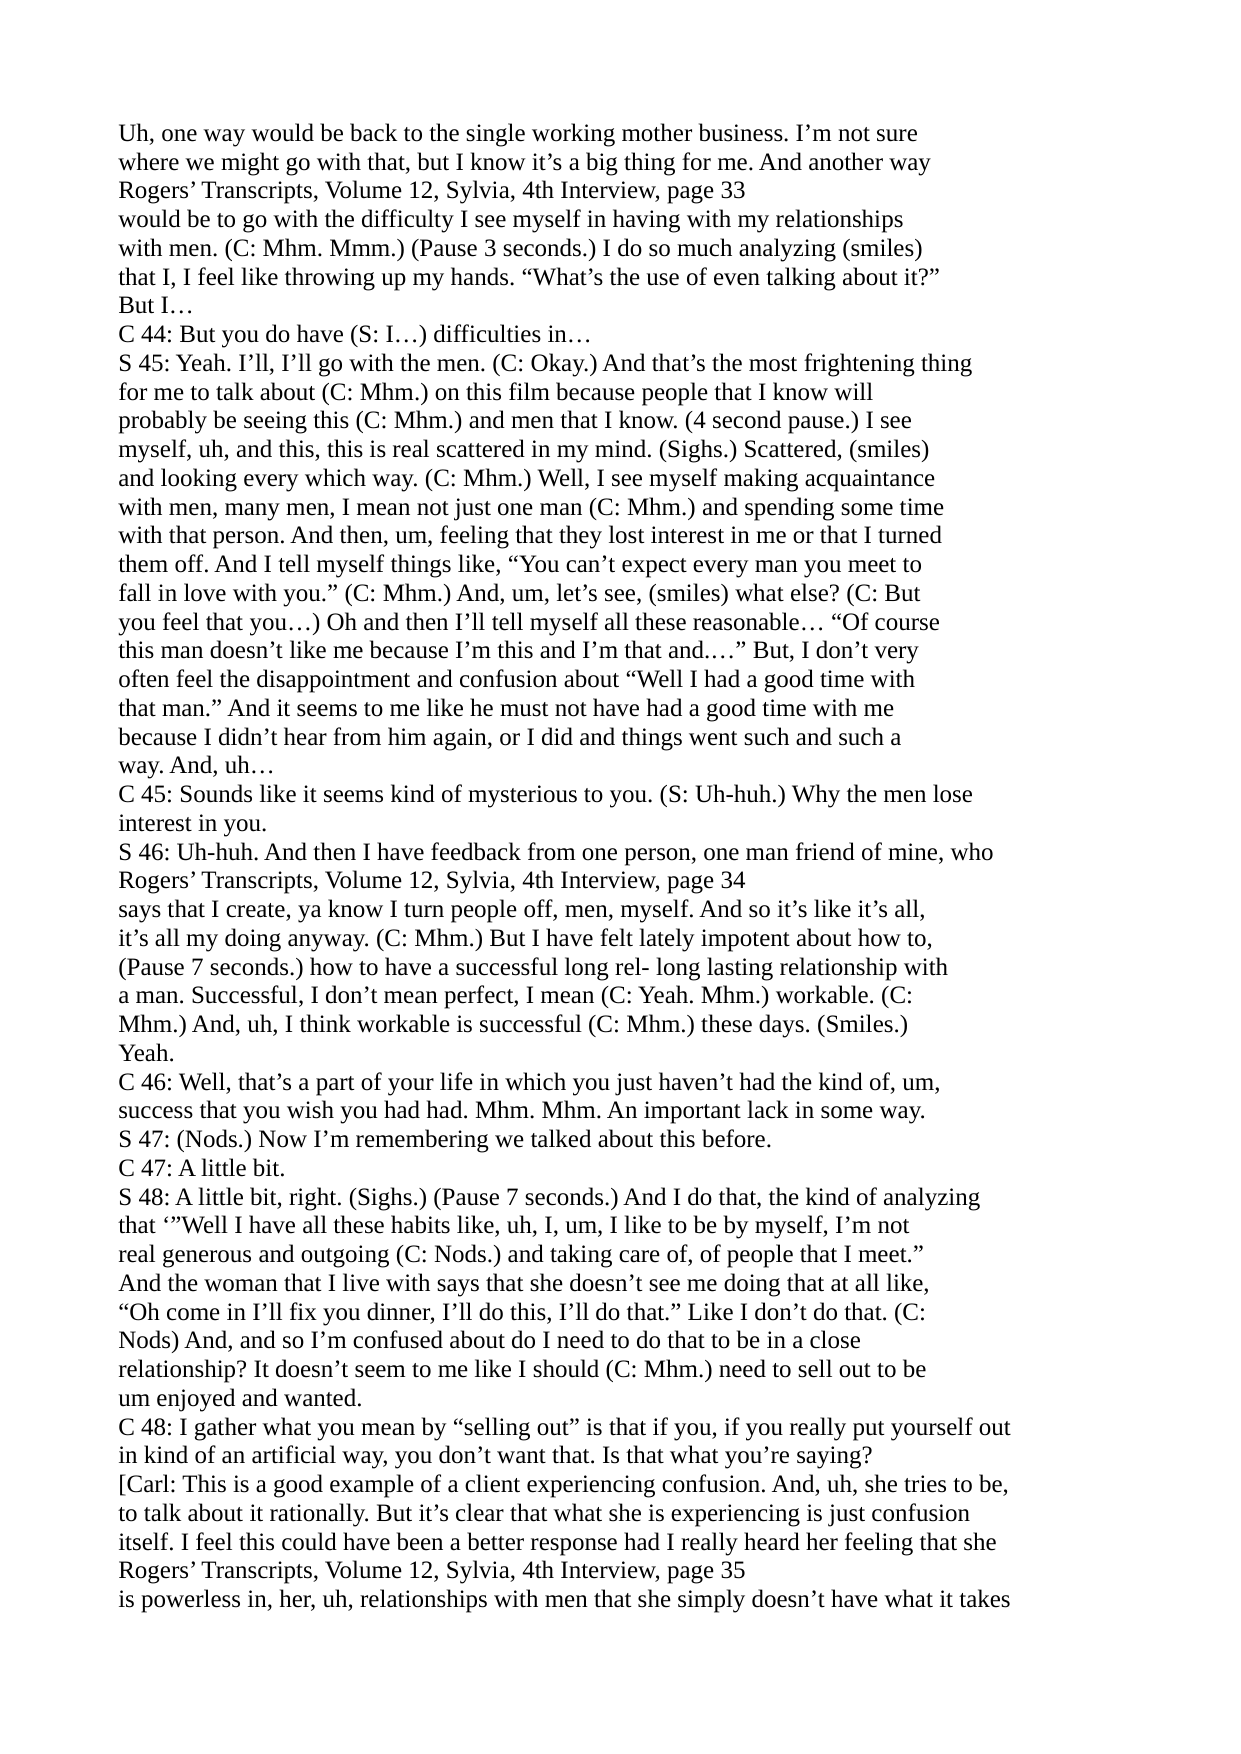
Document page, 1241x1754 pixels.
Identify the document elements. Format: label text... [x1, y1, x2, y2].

text C 45: Sounds like it seems kind of mysterious to you. (S: Uh-huh.) Why the men lose [118, 779, 1122, 808]
text And the woman that I live with says that she doesn’t see me doing that at all like, [118, 1268, 1122, 1297]
text S 45: Yeah. I’ll, I’ll go with the men. (C: Okay.) And that’s the most frightening thing [118, 348, 1122, 377]
text that ‘”Well I have all these habits like, uh, I, um, I like to be by myself, I’m not [118, 1211, 1122, 1239]
text (Pause 7 seconds.) how to have a successful long rel- long lasting relationship with [118, 952, 1122, 981]
text probably be seeing this (C: Mhm.) and men that I know. (4 second pause.) I see [118, 406, 1122, 434]
text them off. And I tell myself things like, “You can’t expect every man you meet to [118, 549, 1122, 578]
text Mhm.) And, uh, I think workable is successful (C: Mhm.) these days. (Smiles.) [118, 1009, 1122, 1038]
text S 48: A little bit, right. (Sighs.) (Pause 7 seconds.) And I do that, the kind of analyzing [118, 1182, 1122, 1211]
text with men, many men, I mean not just one man (C: Mhm.) and spending some time [118, 492, 1122, 521]
text this man doesn’t like me because I’m this and I’m that and.…” But, I don’t very [118, 636, 1122, 664]
text C 48: I gather what you mean by “selling out” is that if you, if you really put yourself out [118, 1412, 1122, 1441]
text “Oh come in I’ll fix you dinner, I’ll do this, I’ll do that.” Like I don’t do that. (C: [118, 1297, 1122, 1326]
text a man. Successful, I don’t mean perfect, I mean (C: Yeah. Mhm.) workable. (C: [118, 981, 1122, 1009]
text Nods) And, and so I’m confused about do I need to do that to be in a close [118, 1326, 1122, 1354]
text often feel the disappointment and confusion about “Well I had a good time with [118, 664, 1122, 693]
text is powerless in, her, uh, relationships with men that she simply doesn’t have what it takes [118, 1584, 1122, 1613]
text interest in you. [118, 808, 1122, 837]
text C 44: But you do have (S: I…) difficulties in… [118, 319, 1122, 348]
text [Carl: This is a good example of a client experiencing confusion. And, uh, she tries to be, [118, 1469, 1122, 1498]
text real generous and outgoing (C: Nods.) and taking care of, of people that I meet.” [118, 1239, 1122, 1268]
text Rogers’ Transcripts, Volume 12, Sylvia, 4th Interview, page 33 [118, 176, 1122, 204]
text fall in love with you.” (C: Mhm.) And, um, let’s see, (smiles) what else? (C: But [118, 578, 1122, 607]
text that man.” And it seems to me like he must not have had a good time with me [118, 693, 1122, 722]
text S 46: Uh-huh. And then I have feedback from one person, one man friend of mine, who [118, 837, 1122, 866]
text that I, I feel like throwing up my hands. “What’s the use of even talking about it?” [118, 262, 1122, 291]
text says that I create, ya know I turn people off, men, myself. And so it’s like it’s all, [118, 894, 1122, 923]
text and looking every which way. (C: Mhm.) Well, I see myself making acquaintance [118, 463, 1122, 492]
text to talk about it rationally. But it’s clear that what she is experiencing is just confusion [118, 1498, 1122, 1527]
text for me to talk about (C: Mhm.) on this film because people that I know will [118, 377, 1122, 406]
text C 47: A little bit. [118, 1153, 1122, 1182]
text relationship? It doesn’t seem to me like I should (C: Mhm.) need to sell out to be [118, 1354, 1122, 1383]
text Yeah. [118, 1038, 1122, 1067]
text it’s all my doing anyway. (C: Mhm.) But I have felt lately impotent about how to, [118, 923, 1122, 952]
text with men. (C: Mhm. Mmm.) (Pause 3 seconds.) I do so much analyzing (smiles) [118, 233, 1122, 262]
text you feel that you…) Oh and then I’ll tell myself all these reasonable… “Of course [118, 607, 1122, 636]
text C 46: Well, that’s a part of your life in which you just haven’t had the kind of, um, [118, 1067, 1122, 1096]
text myself, uh, and this, this is real scattered in my mind. (Sighs.) Scattered, (smiles) [118, 434, 1122, 463]
text way. And, uh… [118, 751, 1122, 779]
text where we might go with that, but I know it’s a big thing for me. And another way [118, 147, 1122, 176]
text But I… [118, 291, 1122, 319]
text success that you wish you had had. Mhm. Mhm. An important lack in some way. [118, 1096, 1122, 1124]
text Rogers’ Transcripts, Volume 12, Sylvia, 4th Interview, page 35 [118, 1556, 1122, 1584]
text in kind of an artificial way, you don’t want that. Is that what you’re saying? [118, 1441, 1122, 1469]
text Uh, one way would be back to the single working mother business. I’m not sure [118, 118, 1122, 147]
text Rogers’ Transcripts, Volume 12, Sylvia, 4th Interview, page 34 [118, 866, 1122, 894]
text um enjoyed and wanted. [118, 1383, 1122, 1412]
text itself. I feel this could have been a better response had I really heard her feeling that she [118, 1527, 1122, 1556]
text would be to go with the difficulty I see myself in having with my relationships [118, 204, 1122, 233]
text S 47: (Nods.) Now I’m remembering we talked about this before. [118, 1124, 1122, 1153]
text with that person. And then, um, feeling that they lost interest in me or that I turned [118, 521, 1122, 549]
text because I didn’t hear from him again, or I did and things went such and such a [118, 722, 1122, 751]
